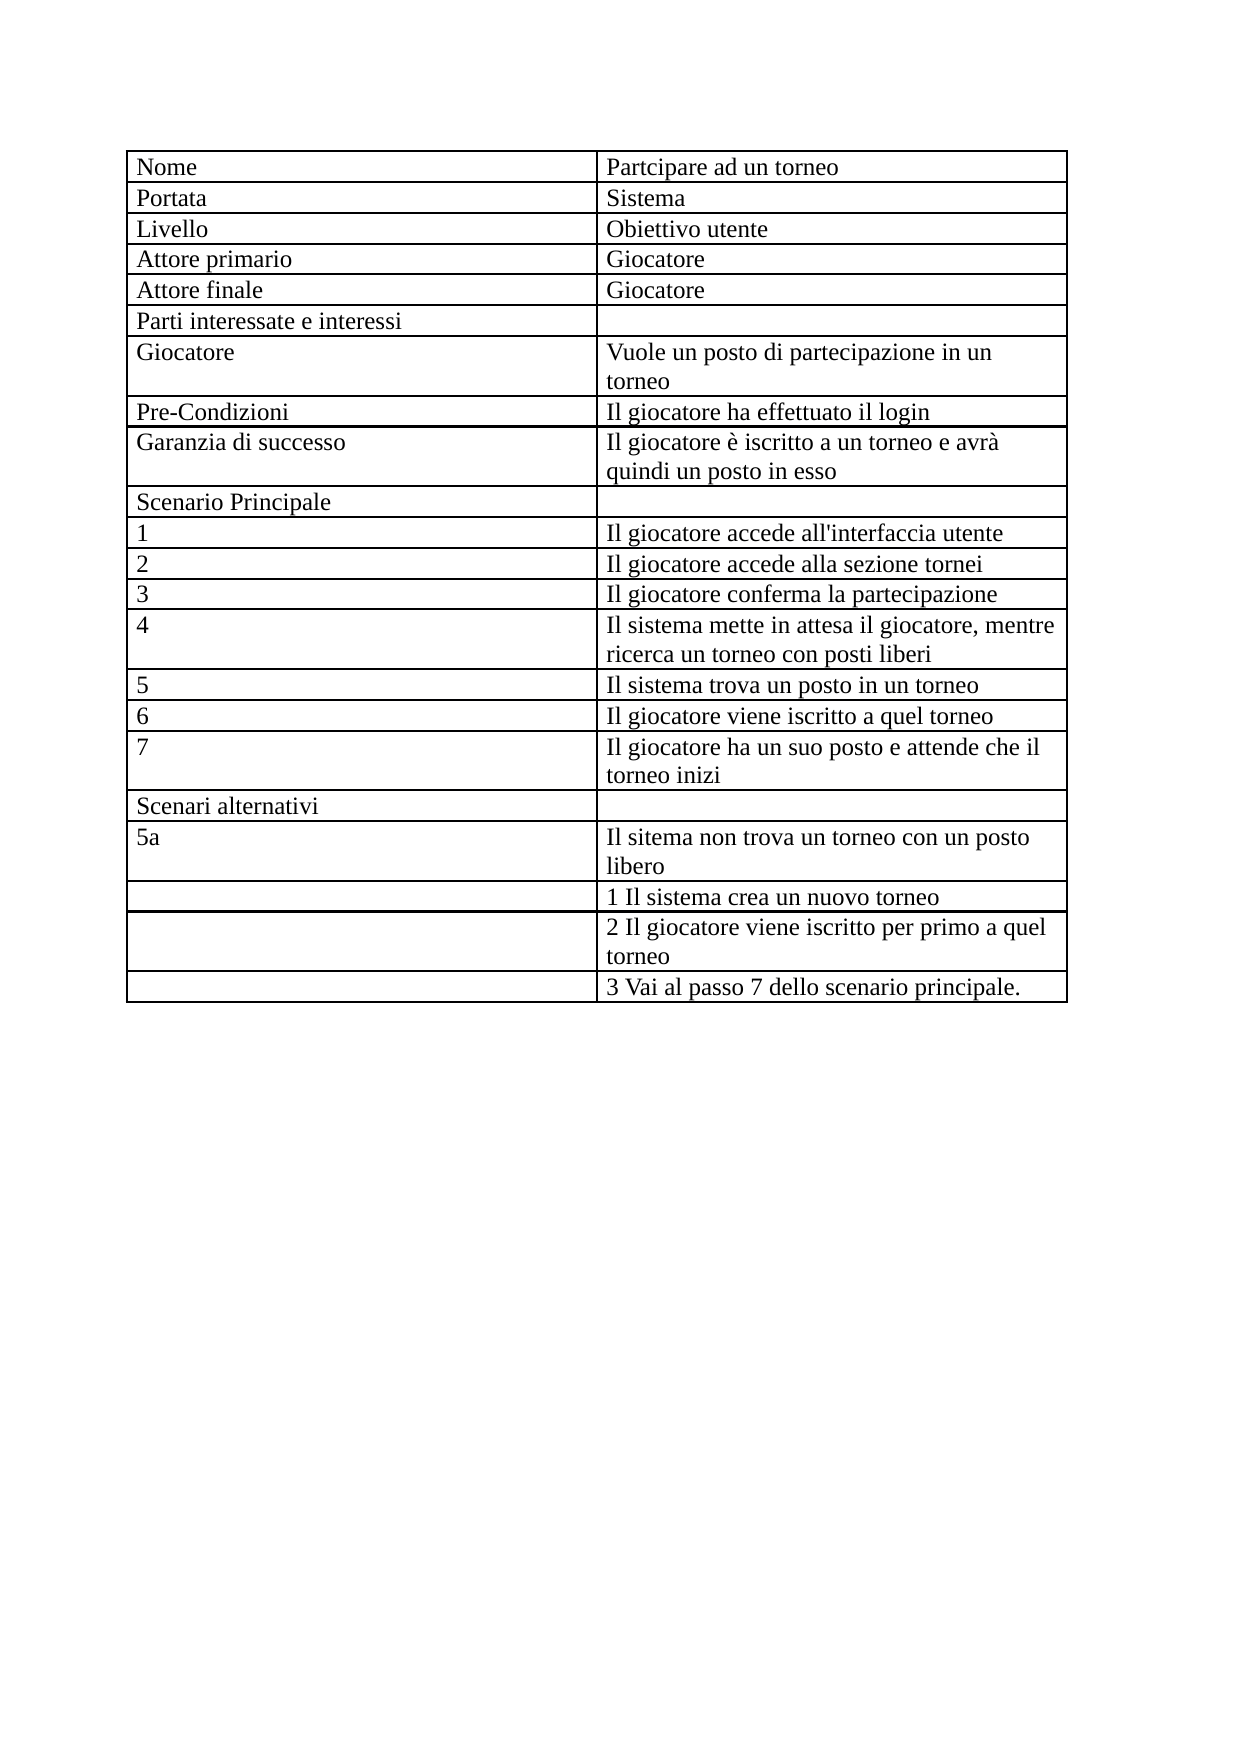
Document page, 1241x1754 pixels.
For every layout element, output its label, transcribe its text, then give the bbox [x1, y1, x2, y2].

table_cell 6 [128, 701, 596, 729]
table_cell 7 [128, 732, 596, 789]
table_cell 2 Il giocatore viene iscritto per primo a quel torneo [598, 913, 1066, 970]
table_cell [128, 972, 596, 1001]
table_cell 1 [128, 518, 596, 547]
table_cell Sistema [598, 183, 1066, 212]
table_header Partcipare ad un torneo [598, 152, 1066, 181]
table_cell Il sistema trova un posto in un torneo [598, 670, 1066, 699]
table_cell Il giocatore conferma la partecipazione [598, 580, 1066, 608]
table_cell 3 Vai al passo 7 dello scenario principale. [598, 972, 1066, 1001]
table_cell Parti interessate e interessi [128, 306, 596, 335]
table_cell Il giocatore è iscritto a un torneo e avrà quindi un posto in esso [598, 428, 1066, 485]
table_header Nome [128, 152, 596, 181]
table_cell Giocatore [128, 337, 596, 394]
table_cell Attore primario [128, 245, 596, 273]
table_cell [598, 306, 1066, 335]
table_cell Il giocatore viene iscritto a quel torneo [598, 701, 1066, 729]
table_cell Il giocatore accede alla sezione tornei [598, 549, 1066, 577]
table_cell 4 [128, 610, 596, 668]
table_cell [598, 487, 1066, 516]
table_cell Scenario Principale [128, 487, 596, 516]
table_cell 1 Il sistema crea un nuovo torneo [598, 882, 1066, 910]
table_cell Garanzia di successo [128, 428, 596, 485]
table_cell Vuole un posto di partecipazione in un torneo [598, 337, 1066, 394]
table_cell Giocatore [598, 275, 1066, 304]
table_cell [128, 882, 596, 910]
table_cell Il sitema non trova un torneo con un posto libero [598, 822, 1066, 879]
table_cell 5a [128, 822, 596, 879]
table_cell 3 [128, 580, 596, 608]
table_cell [598, 791, 1066, 820]
table_cell Livello [128, 214, 596, 242]
table_cell Attore finale [128, 275, 596, 304]
table_cell Il giocatore ha un suo posto e attende che il torneo inizi [598, 732, 1066, 789]
table_cell Il sistema mette in attesa il giocatore, mentre ricerca un torneo con posti liberi [598, 610, 1066, 668]
table_cell Pre-Condizioni [128, 397, 596, 425]
table_cell Giocatore [598, 245, 1066, 273]
table_cell Portata [128, 183, 596, 212]
table_cell 5 [128, 670, 596, 699]
table_cell Obiettivo utente [598, 214, 1066, 242]
table_cell [128, 913, 596, 970]
table_cell Il giocatore accede all'interfaccia utente [598, 518, 1066, 547]
table_cell Scenari alternativi [128, 791, 596, 820]
table_cell 2 [128, 549, 596, 577]
table_cell Il giocatore ha effettuato il login [598, 397, 1066, 425]
